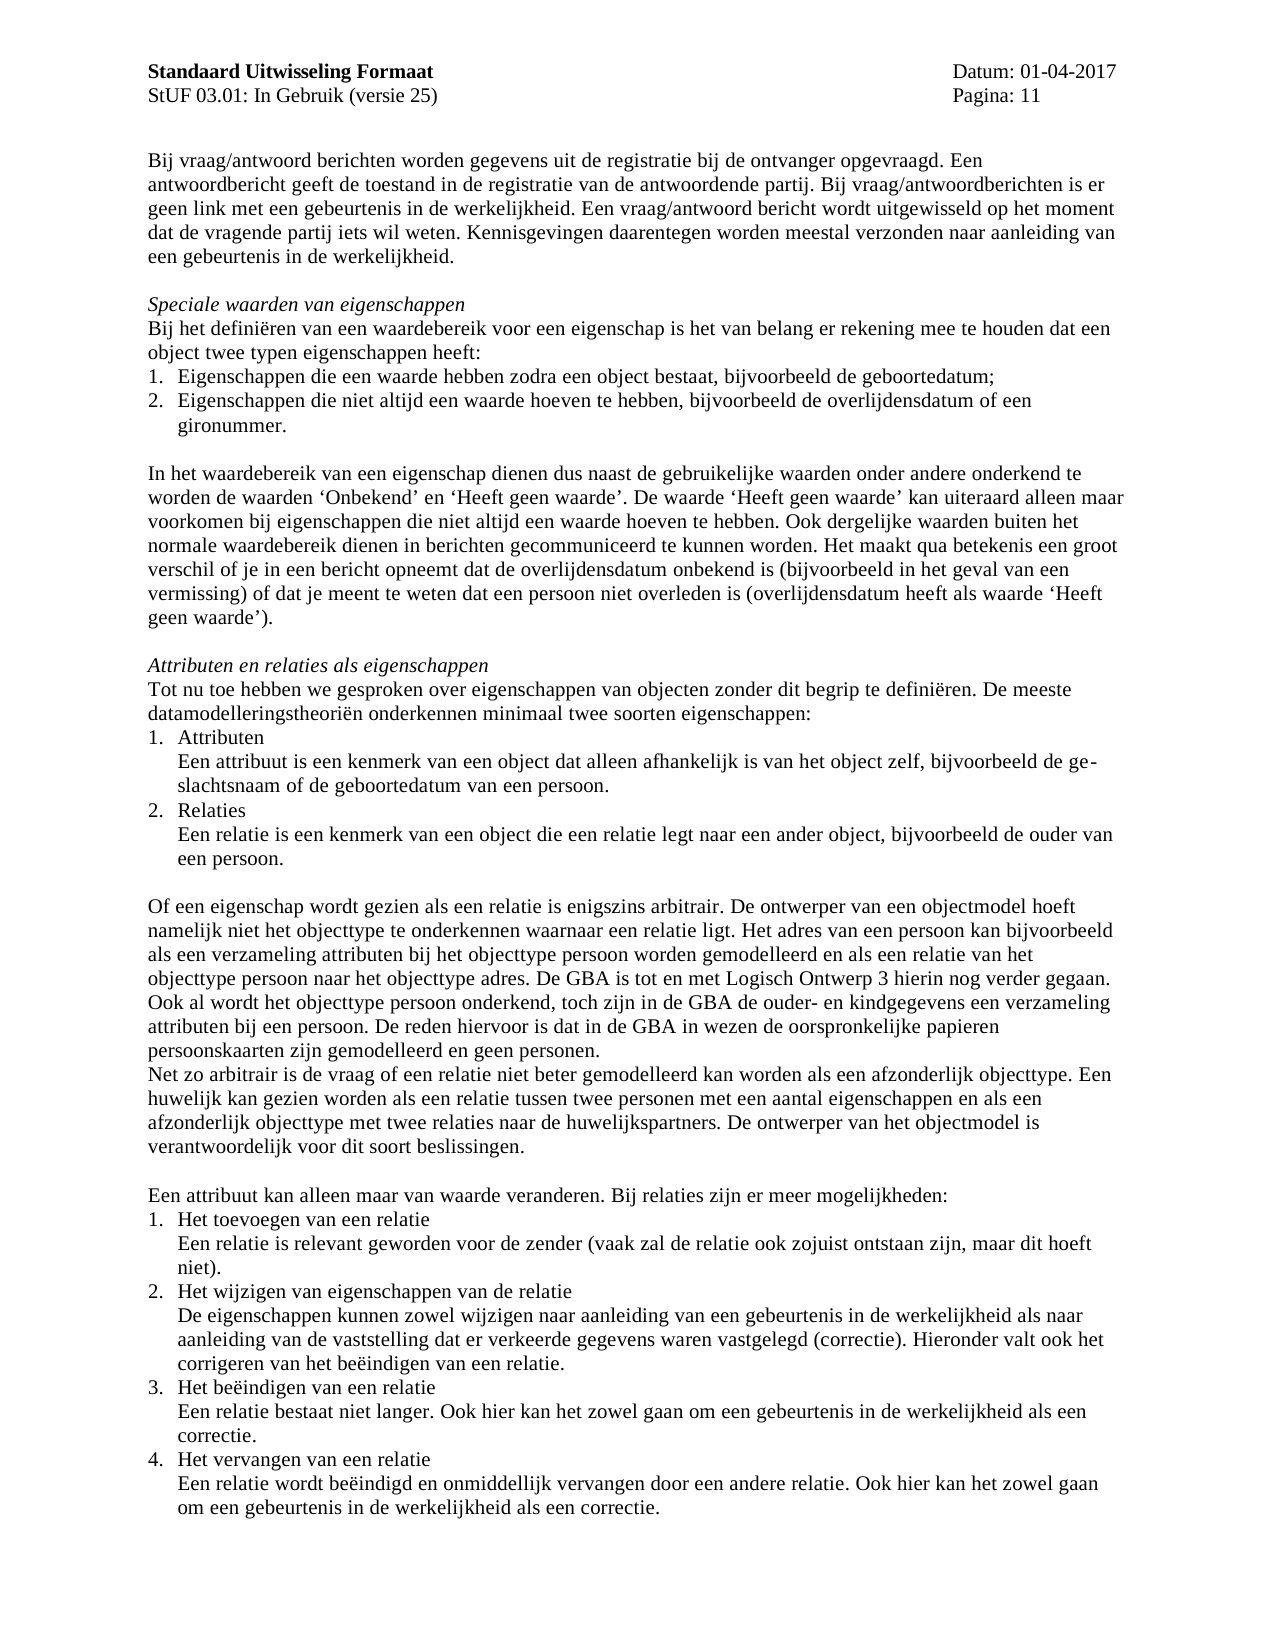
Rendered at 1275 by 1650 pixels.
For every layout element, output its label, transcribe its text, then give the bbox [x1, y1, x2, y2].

text Een attribuut kan alleen maar van waarde veranderen. Bij relaties zijn er meer mogelijkheden: [148, 1182, 1127, 1206]
text Tot nu toe hebben we gesproken over eigenschappen van objecten zonder dit begrip te definiëren. De meeste datamodelleringstheoriën onderkennen minimaal twee soorten eigenschappen: [148, 677, 1127, 725]
text Bij vraag/antwoord berichten worden gegevens uit de registratie bij de ontvanger opgevraagd. Een antwoordbericht geeft de toestand in de registratie van de antwoordende partij. Bij vraag/antwoordberichten is er geen link met een gebeurtenis in de werkelijkheid. Een vraag/antwoord bericht wordt uitgewisseld op het moment dat de vragende partij iets wil weten. Kennisgevingen daarentegen worden meestal verzonden naar aanleiding van een gebeurtenis in de werkelijkheid. [148, 148, 1127, 268]
text Net zo arbitrair is de vraag of een relatie niet beter gemodelleerd kan worden als een afzonderlijk objecttype. Een hu­welijk kan gezien worden als een relatie tussen twee personen met een aantal eigenschappen en als een afzonderlijk objecttype met twee relaties naar de huwelijkspartners. De ontwerper van het objectmodel is verantwoordelijk voor dit soort beslissingen. [148, 1062, 1127, 1158]
text Of een eigenschap wordt gezien als een relatie is enigszins arbitrair. De ontwerper van een objectmodel hoeft namelijk niet het objecttype te onderkennen waarnaar een relatie ligt. Het adres van een persoon kan bijvoorbeeld als een verzameling attributen bij het objecttype persoon worden gemodelleerd en als een relatie van het objecttype persoon naar het objecttype adres. De GBA is tot en met Logisch Ontwerp 3 hierin nog verder gegaan. Ook al wordt het objecttype persoon onderkend, toch zijn in de GBA de ouder- en kindgegevens een verzameling attributen bij een persoon. De reden hiervoor is dat in de GBA in wezen de oorspronkelijke papieren persoonskaarten zijn gemodelleerd en geen personen. [148, 894, 1127, 1062]
text Een relatie is relevant geworden voor de zender (vaak zal de relatie ook zojuist ontstaan zijn, maar dit hoeft niet). [177, 1231, 1127, 1279]
list Eigenschappen die niet altijd een waarde hoeven te hebben, bijvoorbeeld de overlijdensdatum of een gironummer. [148, 388, 1127, 436]
list Eigenschappen die een waarde hebben zodra een object bestaat, bijvoorbeeld de geboortedatum; [148, 364, 1127, 388]
text In het waardebereik van een eigenschap dienen dus naast de gebruikelijke waarden onder andere onderkend te worden de waarden ‘Onbekend’ en ‘Heeft geen waarde’. De waarde ‘Heeft geen waarde’ kan uiteraard alleen maar voorkomen bij eigenschappen die niet altijd een waarde hoeven te hebben. Ook dergelijke waarden buiten het normale waardebereik dienen in berichten gecommuniceerd te kunnen worden. Het maakt qua betekenis een groot verschil of je in een bericht opneemt dat de overlijdensdatum onbekend is (bijvoorbeeld in het geval van een vermissing) of dat je meent te weten dat een persoon niet overleden is (overlijdensdatum heeft als waarde ‘Heeft geen waarde’). [148, 461, 1127, 629]
list Attributen Een attribuut is een kenmerk van een object dat alleen afhankelijk is van het object zelf, bijvoorbeeld de ge­slachtsnaam of de geboortedatum van een persoon. [148, 725, 1127, 797]
list Relaties Een relatie is een kenmerk van een object die een relatie legt naar een ander object, bijvoorbeeld de ouder van een persoon. [148, 797, 1127, 869]
text Speciale waarden van eigenschappen [148, 292, 1127, 316]
text Bij het definiëren van een waardebereik voor een eigenschap is het van belang er rekening mee te houden dat een object twee typen eigenschappen heeft: [148, 316, 1127, 364]
list Het wijzigen van eigenschappen van de relatie De eigenschappen kunnen zowel wijzigen naar aanleiding van een gebeurtenis in de werkelijkheid als naar aanlei­ding van de vaststelling dat er verkeerde gegevens waren vastgelegd (correctie). Hieronder valt ook het corrigeren van het beëindigen van een relatie. [148, 1279, 1127, 1375]
list Het vervangen van een relatie Een relatie wordt beëindigd en onmiddellijk vervangen door een andere relatie. Ook hier kan het zowel gaan om een gebeurtenis in de werkelijkheid als een correctie. [148, 1447, 1127, 1519]
list Het beëindigen van een relatie Een relatie bestaat niet langer. Ook hier kan het zowel gaan om een gebeurtenis in de werkelijkheid als een cor­rectie. [148, 1375, 1127, 1447]
text Attributen en relaties als eigenschappen [148, 653, 1127, 677]
list Het toevoegen van een relatie [148, 1206, 1127, 1231]
